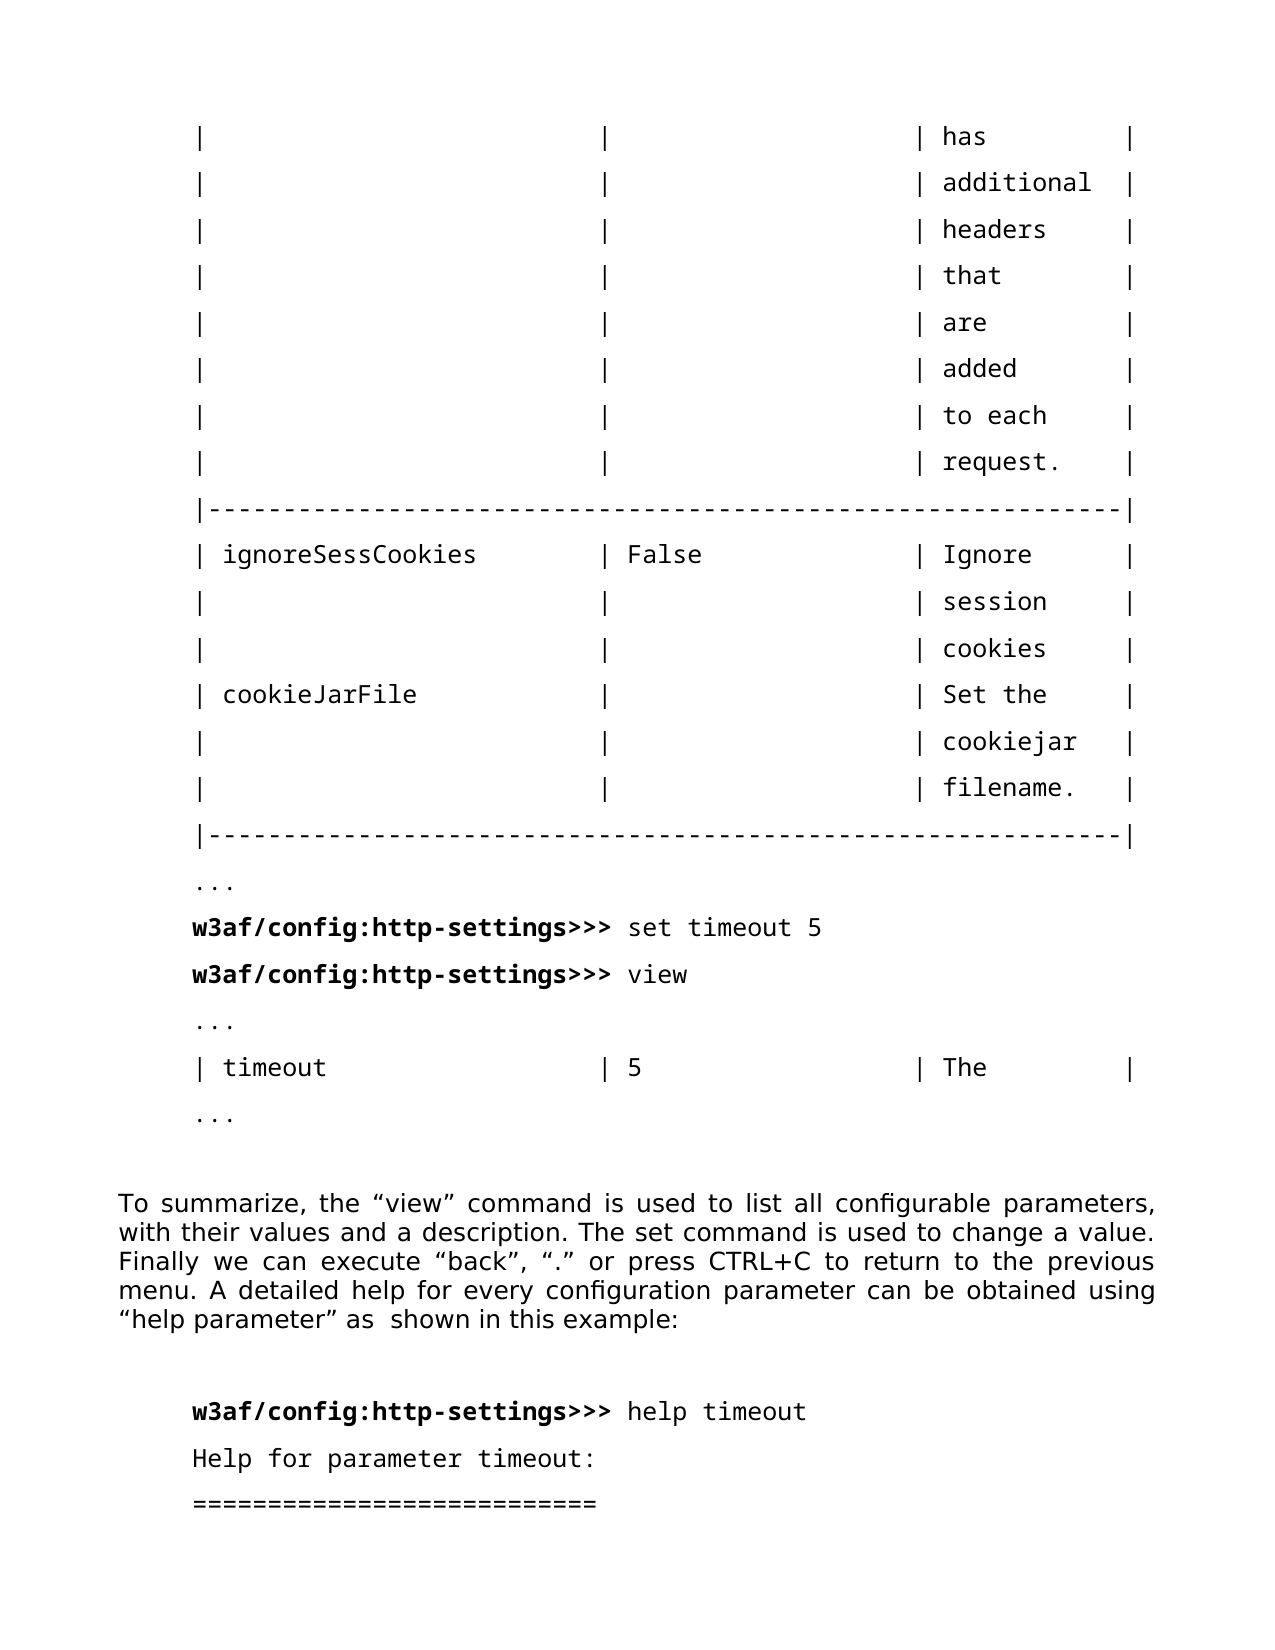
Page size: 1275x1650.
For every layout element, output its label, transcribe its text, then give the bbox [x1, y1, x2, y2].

text ... [192, 863, 1157, 897]
text | | | to each | [192, 397, 1157, 432]
text w3af/config:http-settings>>> help timeout [192, 1394, 1157, 1428]
text | | | that | [192, 258, 1157, 292]
text | | | headers | [192, 211, 1157, 245]
text |-------------------------------------------------------------| [192, 491, 1157, 525]
text | | | session | [192, 584, 1157, 618]
text w3af/config:http-settings>>> view [192, 956, 1157, 990]
text | ignoreSessCookies | False | Ignore | [192, 537, 1157, 571]
text | | | cookiejar | [192, 723, 1157, 757]
text | | | are | [192, 304, 1157, 338]
text | cookieJarFile | | Set the | [192, 677, 1157, 711]
text w3af/config:http-settings>>> set timeout 5 [192, 910, 1157, 944]
text | | | added | [192, 351, 1157, 385]
text | | | cookies | [192, 630, 1157, 664]
text =========================== [192, 1487, 1157, 1521]
text | timeout | 5 | The | [192, 1049, 1157, 1083]
text |-------------------------------------------------------------| [192, 817, 1157, 851]
text ... [192, 1096, 1157, 1130]
text Help for parameter timeout: [192, 1441, 1157, 1474]
text | | | additional | [192, 165, 1157, 199]
text To summarize, the “view” command is used to list all configurable parameters, with their values and a description. The set command is used to change a value. Finally we can execute “back”, “.” or press CTRL+C to return to the previous menu. A detailed help for every configuration parameter can be obtained using “help parameter” as shown in this example: [118, 1189, 1157, 1335]
text ... [192, 1003, 1157, 1037]
text | | | request. | [192, 444, 1157, 478]
text | | | has | [192, 118, 1157, 152]
text | | | filename. | [192, 770, 1157, 804]
